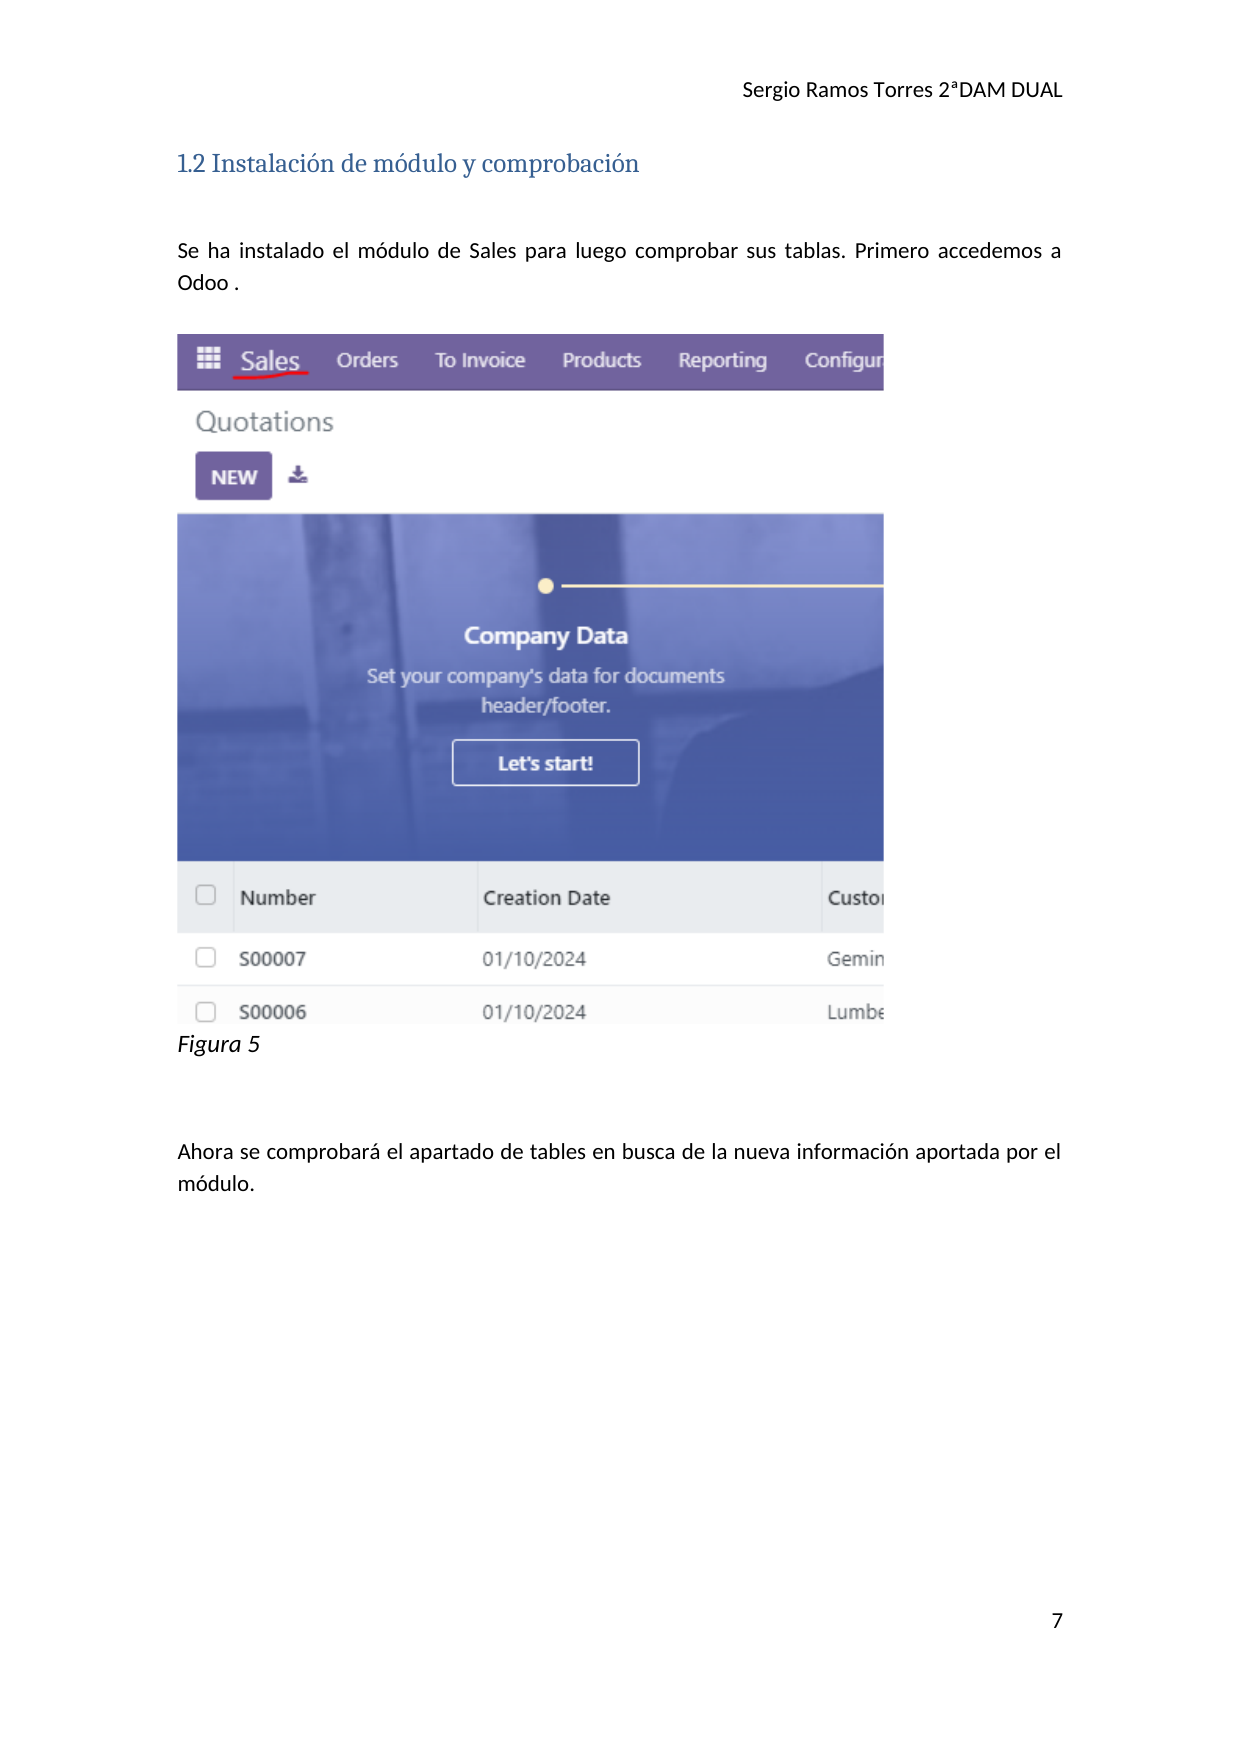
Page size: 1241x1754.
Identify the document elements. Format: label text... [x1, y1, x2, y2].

picture [177, 334, 884, 1024]
subtitle 1.2 Instalación de módulo y comprobación [177, 148, 1063, 179]
text Figura 5 [177, 1024, 884, 1059]
text Ahora se comprobará el apartado de tables en busca de la nueva información aportada por el módulo. [177, 1137, 1063, 1197]
text Se ha instalado el módulo de Sales para luego comprobar sus tablas. Primero accedemos a Odoo . [177, 236, 1063, 297]
